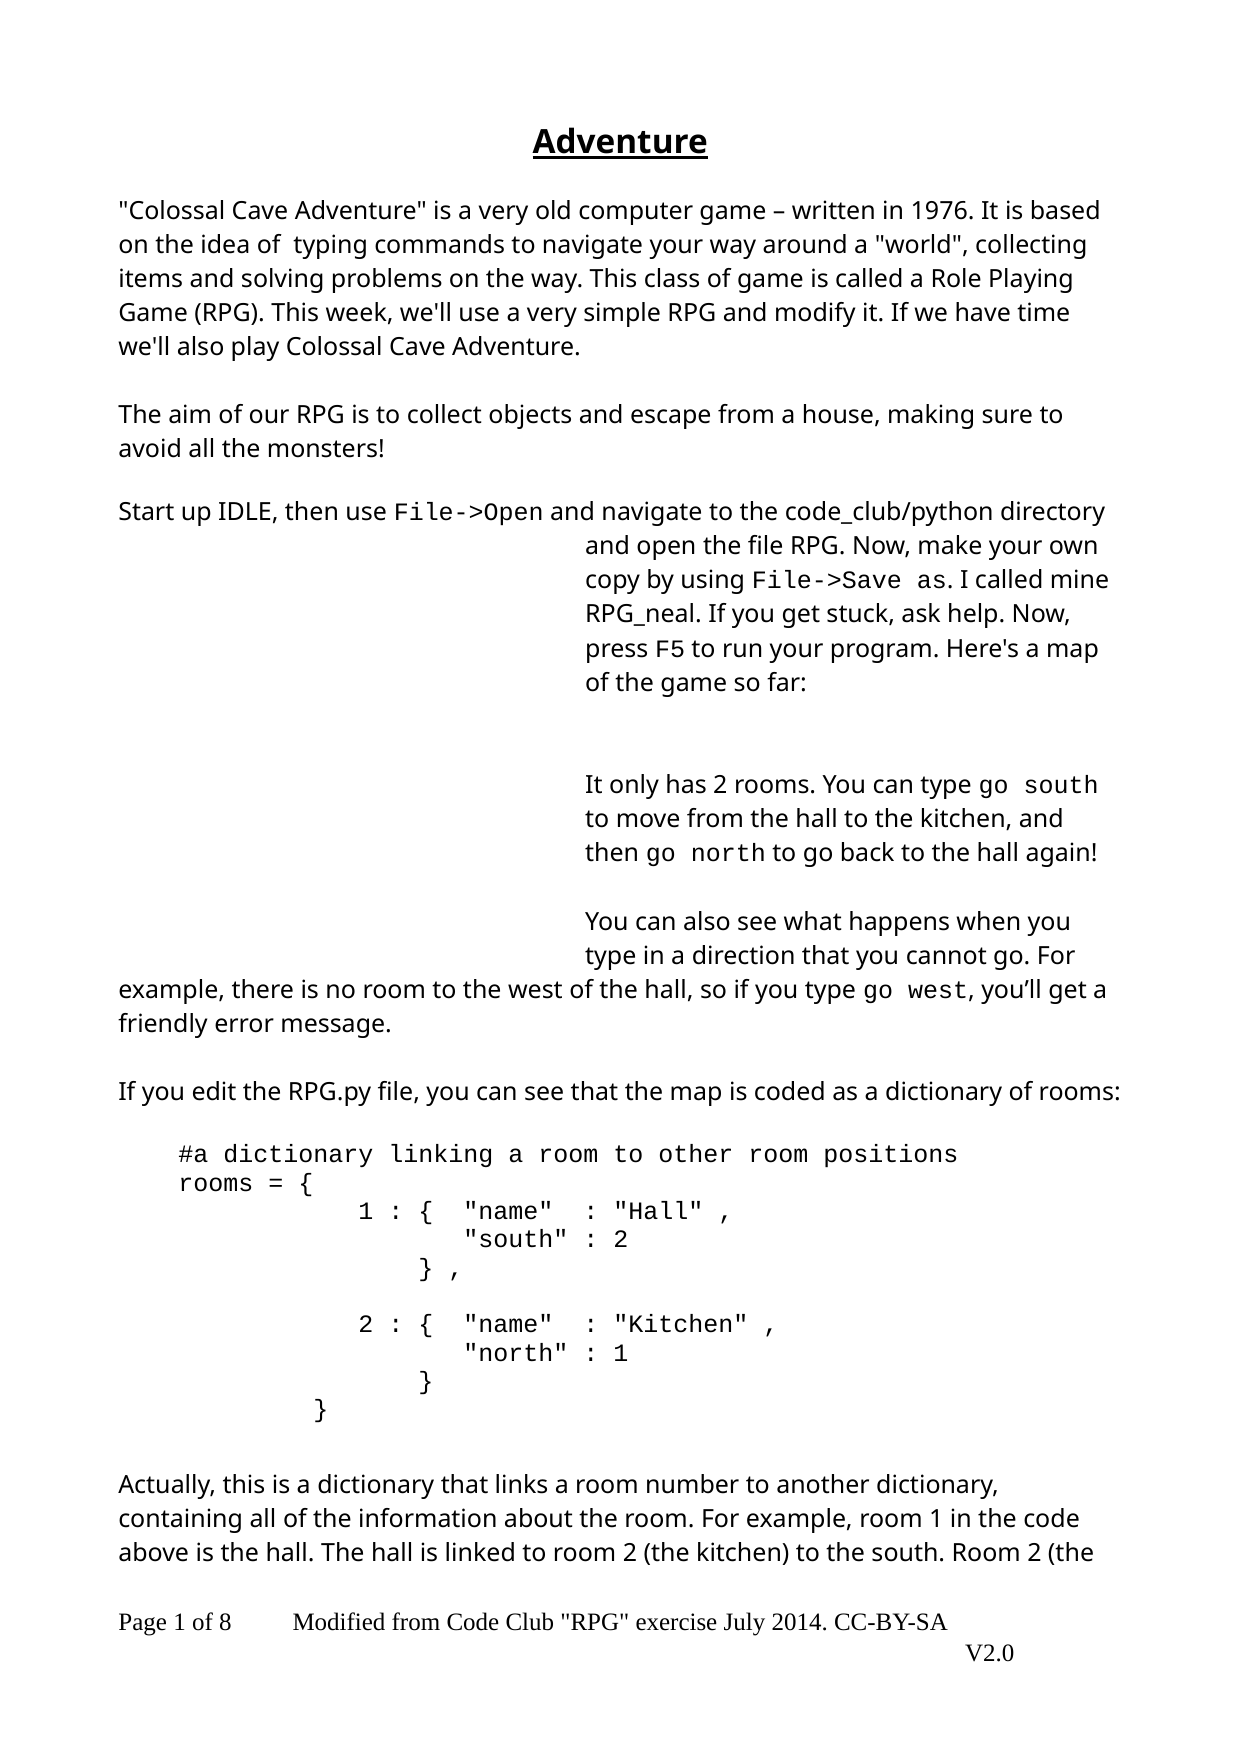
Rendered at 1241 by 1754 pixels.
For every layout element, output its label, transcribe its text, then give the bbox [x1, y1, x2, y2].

text The aim of our RPG is to collect objects and escape from a house, making sure to avoid all the monsters! [118, 397, 1122, 465]
text Actually, this is a dictionary that links a room number to another dictionary, containing all of the information about the room. For example, room 1 in the code above is the hall. The hall is linked to room 2 (the kitchen) to the south. Room 2 (the [118, 1467, 1122, 1569]
text You can also see what happens when you type in a direction that you cannot go. For example, there is no room to the west of the hall, so if you type go west, you’ll get a friendly error message. [118, 903, 1122, 1040]
text rooms = { [118, 1170, 1122, 1199]
text It only has 2 rooms. You can type go south to move from the hall to the kitchen, and then go north to go back to the hall again! [118, 767, 1122, 869]
text } , [118, 1255, 1122, 1284]
text "north" : 1 [118, 1340, 1122, 1369]
text #a dictionary linking a room to other room positions [118, 1142, 1122, 1170]
text "Colossal Cave Adventure" is a very old computer game – written in 1976. It is based on the idea of typing commands to navigate your way around a "world", collecting items and solving problems on the way. This class of game is called a Role Playing Game (RPG). This week, we'll use a very simple RPG and modify it. If we have time we'll also play Colossal Cave Adventure. [118, 192, 1122, 363]
text Start up IDLE, then use File->Open and navigate to the code_club/python directory and open the file RPG. Now, make your own copy by using File->Save as. I called mine RPG_neal. If you get stuck, ask help. Now, press F5 to run your program. Here's a map of the game so far: [118, 493, 1122, 698]
text 1 : { "name" : "Hall" , [118, 1199, 1122, 1227]
text } [118, 1369, 1122, 1397]
text } [118, 1397, 1122, 1425]
text Adventure [118, 118, 1122, 163]
text If you edit the RPG.py file, you can see that the map is coded as a dictionary of rooms: [118, 1074, 1122, 1108]
text 2 : { "name" : "Kitchen" , [118, 1312, 1122, 1340]
text "south" : 2 [118, 1227, 1122, 1255]
